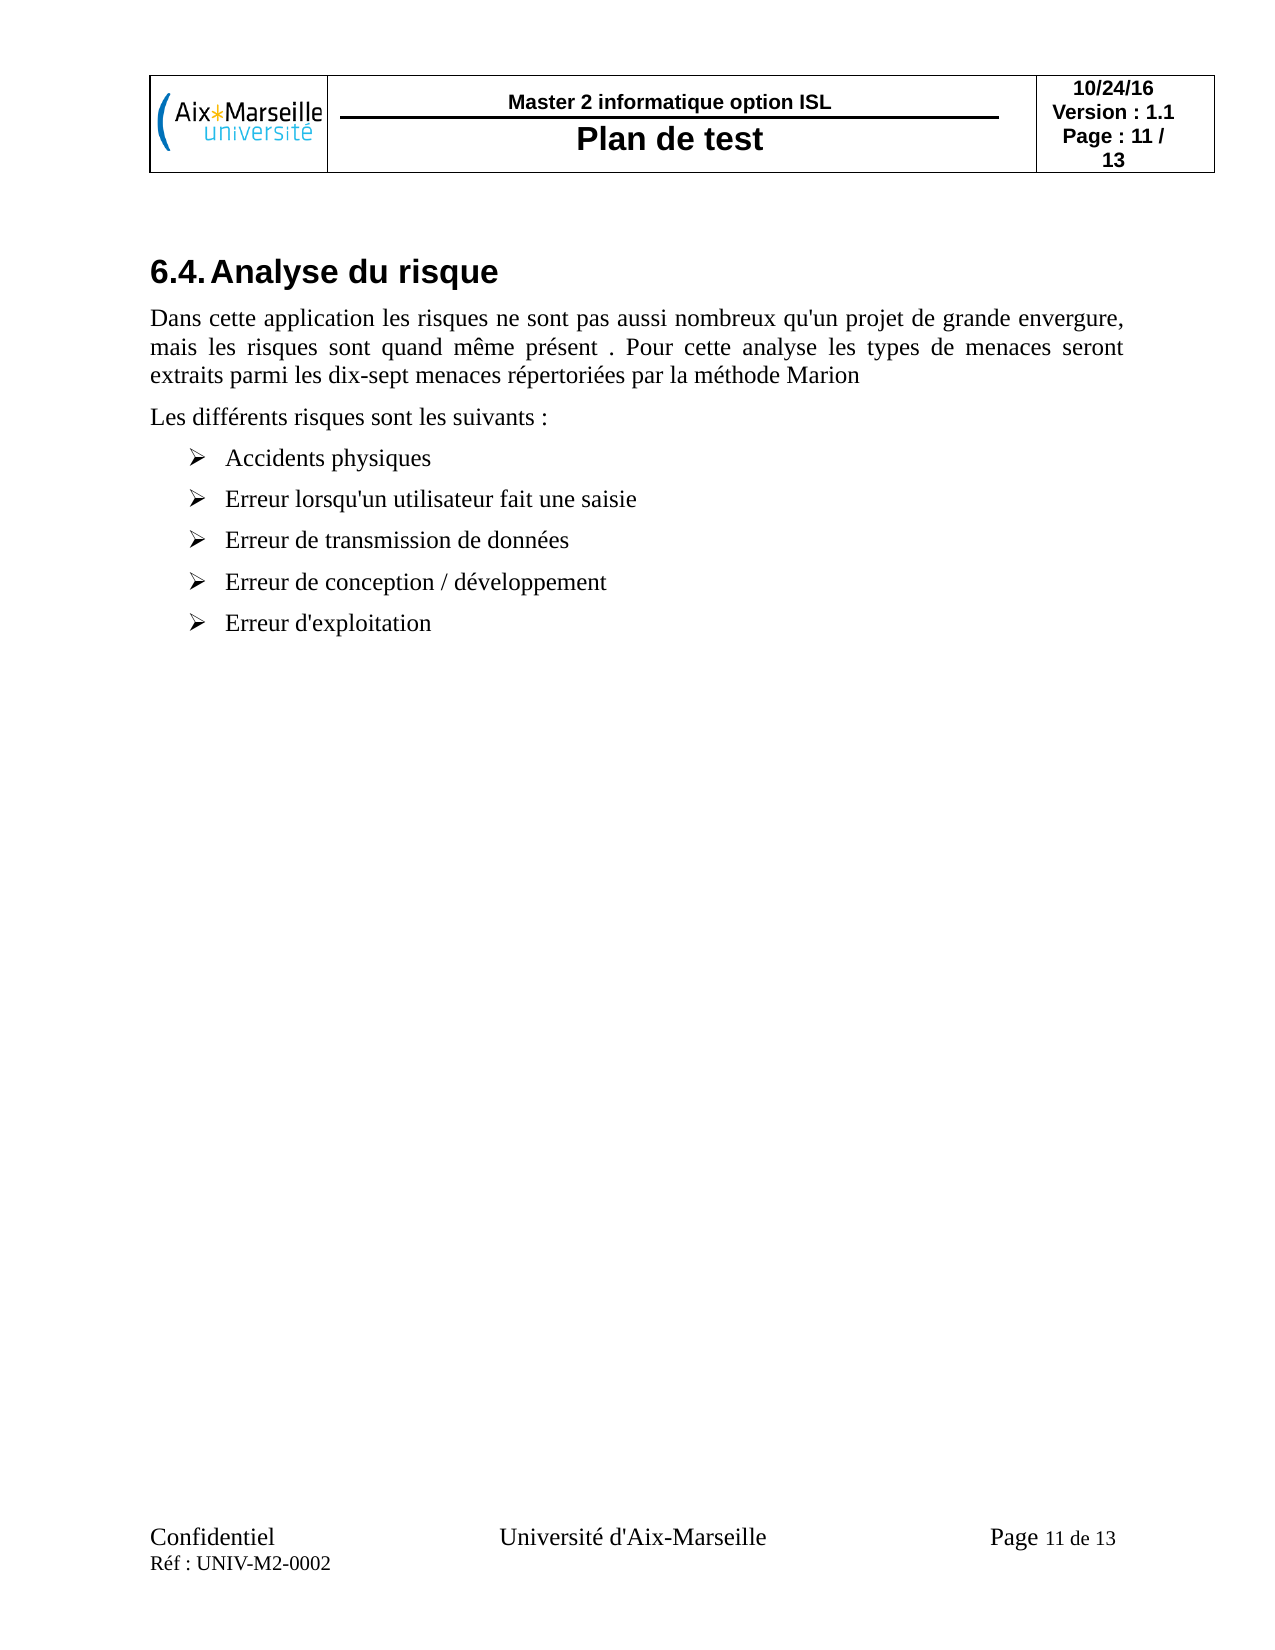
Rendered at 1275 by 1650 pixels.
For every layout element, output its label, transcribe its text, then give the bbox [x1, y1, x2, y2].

list Erreur de conception / développement [187, 567, 1125, 596]
text Dans cette application les risques ne sont pas aussi nombreux qu'un projet de grande envergure, mais les risques sont quand même présent . Pour cette analyse les types de menaces seront extraits parmi les dix-sept menaces répertoriées par la méthode Marion [150, 303, 1125, 389]
picture [157, 93, 322, 151]
list Accidents physiques [187, 443, 1125, 472]
list Erreur de transmission de données [187, 526, 1125, 554]
list Erreur lorsqu'un utilisateur fait une saisie [187, 484, 1125, 513]
list Erreur d'exploitation [187, 608, 1125, 637]
text Les différents risques sont les suivants : [150, 402, 1125, 431]
subtitle Analyse du risque [150, 252, 1125, 291]
